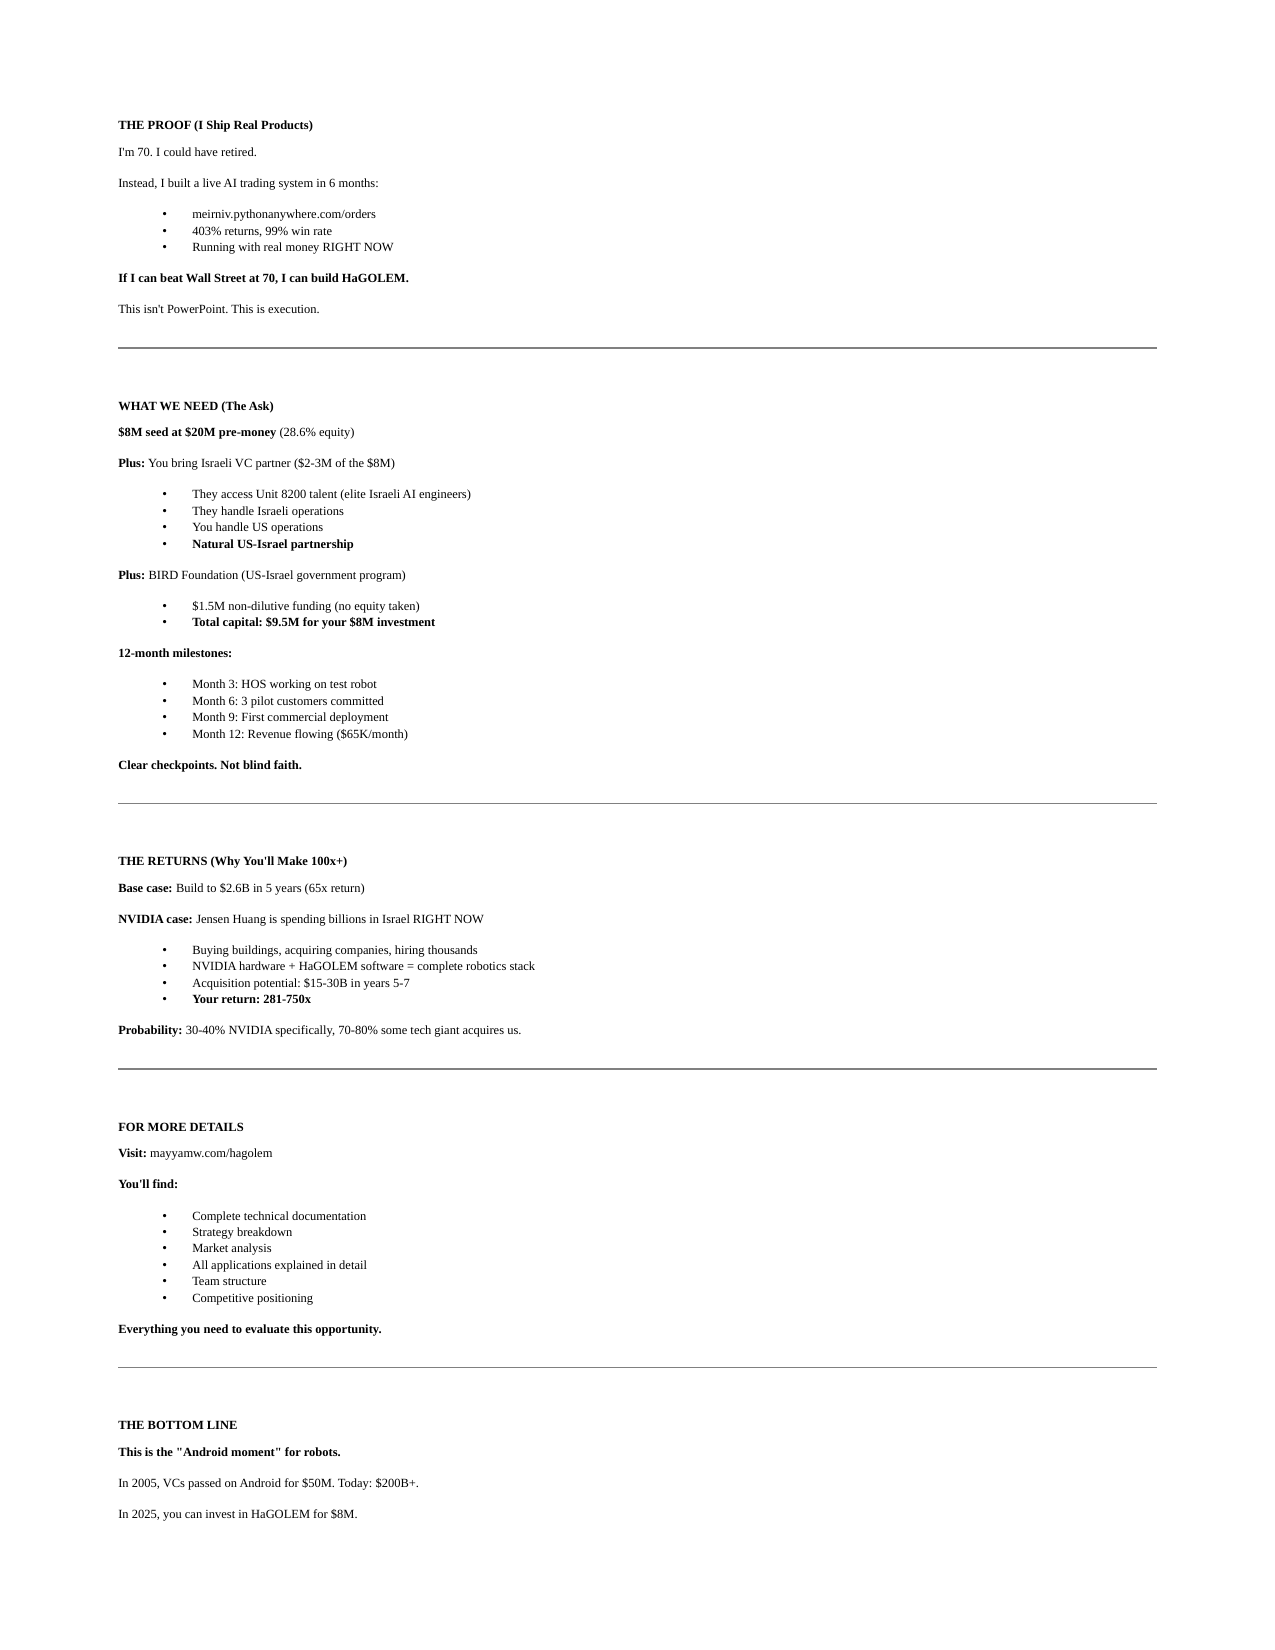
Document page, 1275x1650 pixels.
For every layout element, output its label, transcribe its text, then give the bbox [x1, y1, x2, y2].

text Plus: You bring Israeli VC partner ($2-3M of the $8M) [118, 456, 1157, 471]
list They access Unit 8200 talent (elite Israeli AI engineers) [162, 487, 1157, 502]
subtitle THE BOTTOM LINE [118, 1418, 1157, 1432]
text NVIDIA case: Jensen Huang is spending billions in Israel RIGHT NOW [118, 912, 1157, 926]
text 12-month milestones: [118, 646, 1157, 661]
list All applications explained in detail [162, 1258, 1157, 1272]
text Clear checkpoints. Not blind faith. [118, 758, 1157, 772]
list Natural US-Israel partnership [162, 537, 1157, 551]
text Probability: 30-40% NVIDIA specifically, 70-80% some tech giant acquires us. [118, 1023, 1157, 1037]
list Month 6: 3 pilot customers committed [162, 694, 1157, 708]
list Your return: 281-750x [162, 992, 1157, 1006]
list NVIDIA hardware + HaGOLEM software = complete robotics stack [162, 959, 1157, 973]
list Market analysis [162, 1241, 1157, 1256]
list Acquisition potential: $15-30B in years 5-7 [162, 976, 1157, 990]
list Complete technical documentation [162, 1208, 1157, 1223]
text $8M seed at $20M pre-money (28.6% equity) [118, 425, 1157, 439]
list Month 12: Revenue flowing ($65K/month) [162, 727, 1157, 741]
list Team structure [162, 1274, 1157, 1288]
list Buying buildings, acquiring companies, hiring thousands [162, 943, 1157, 957]
text In 2025, you can invest in HaGOLEM for $8M. [118, 1507, 1157, 1521]
list You handle US operations [162, 520, 1157, 534]
text Visit: mayyamw.com/hagolem [118, 1146, 1157, 1161]
subtitle WHAT WE NEED (The Ask) [118, 398, 1157, 413]
text If I can beat Wall Street at 70, I can build HaGOLEM. [118, 271, 1157, 285]
subtitle FOR MORE DETAILS [118, 1119, 1157, 1134]
list Competitive positioning [162, 1291, 1157, 1305]
list Strategy breakdown [162, 1225, 1157, 1239]
subtitle THE RETURNS (Why You'll Make 100x+) [118, 854, 1157, 868]
text Base case: Build to $2.6B in 5 years (65x return) [118, 881, 1157, 895]
list $1.5M non-dilutive funding (no equity taken) [162, 599, 1157, 613]
text You'll find: [118, 1177, 1157, 1192]
list Month 9: First commercial deployment [162, 710, 1157, 724]
text This isn't PowerPoint. This is execution. [118, 302, 1157, 316]
text I'm 70. I could have retired. [118, 145, 1157, 159]
text This is the "Android moment" for robots. [118, 1444, 1157, 1459]
text Instead, I built a live AI trading system in 6 months: [118, 176, 1157, 190]
list Total capital: $9.5M for your $8M investment [162, 615, 1157, 629]
subtitle THE PROOF (I Ship Real Products) [118, 118, 1157, 132]
list Running with real money RIGHT NOW [162, 240, 1157, 254]
text In 2005, VCs passed on Android for $50M. Today: $200B+. [118, 1476, 1157, 1490]
list 403% returns, 99% win rate [162, 223, 1157, 238]
text Everything you need to evaluate this opportunity. [118, 1322, 1157, 1336]
list They handle Israeli operations [162, 504, 1157, 518]
list Month 3: HOS working on test robot [162, 677, 1157, 692]
text Plus: BIRD Foundation (US-Israel government program) [118, 568, 1157, 582]
list meirniv.pythonanywhere.com/orders [162, 207, 1157, 221]
